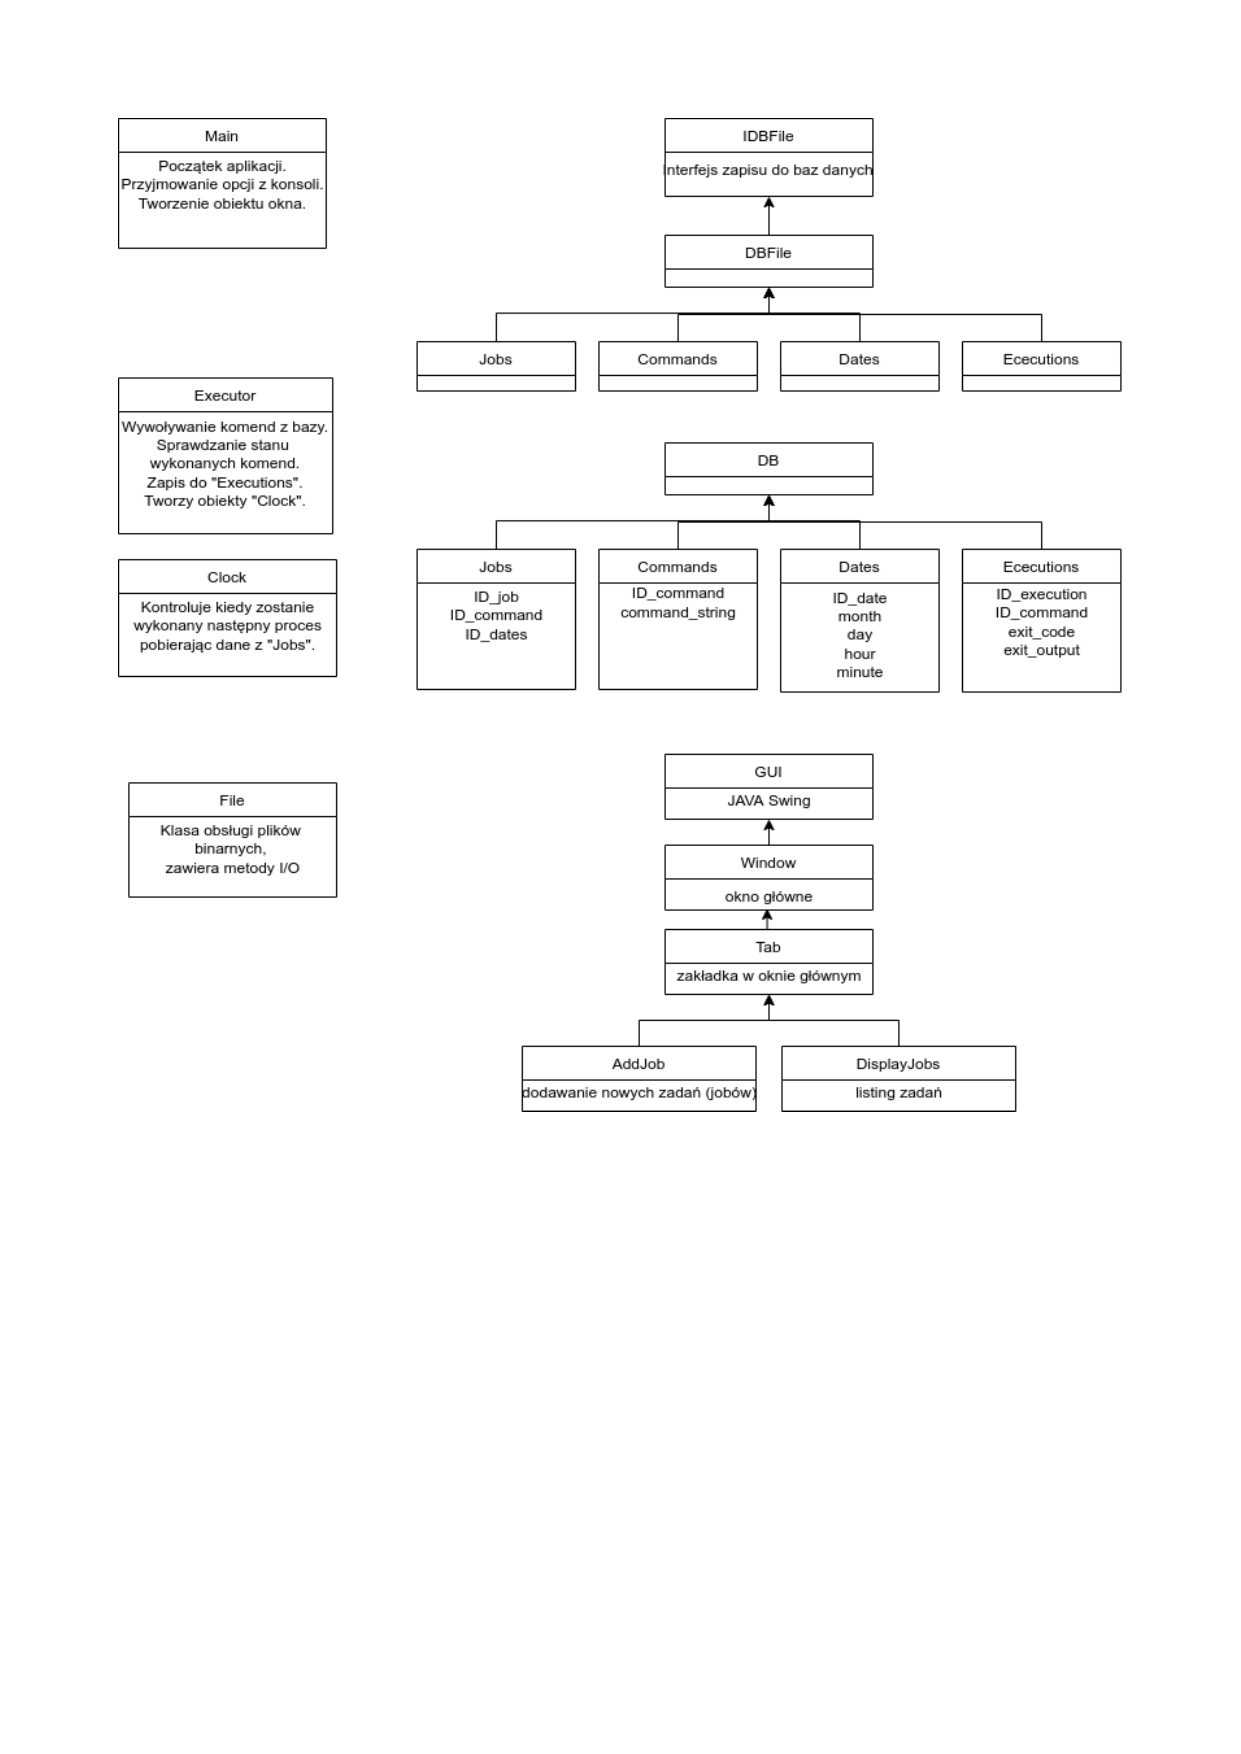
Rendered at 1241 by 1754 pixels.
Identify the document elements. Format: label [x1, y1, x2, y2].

picture [118, 118, 1123, 1112]
